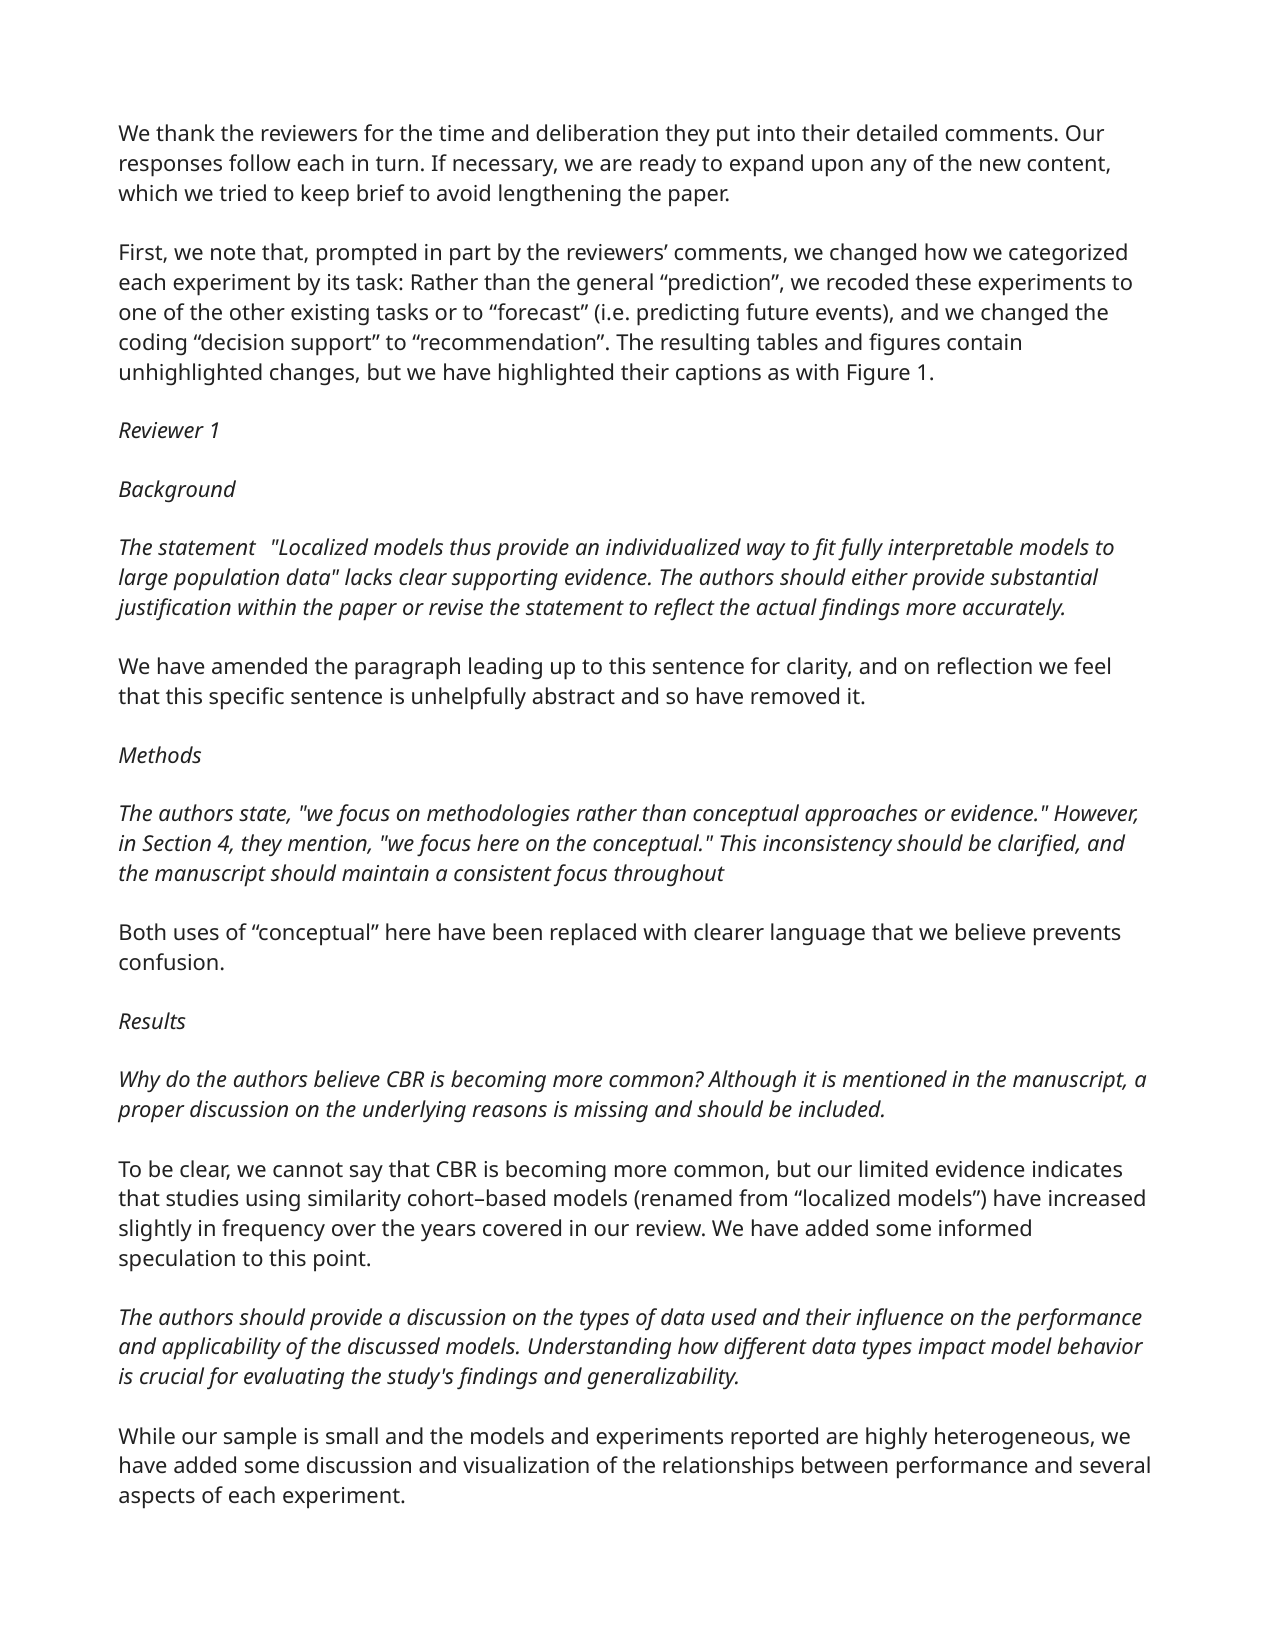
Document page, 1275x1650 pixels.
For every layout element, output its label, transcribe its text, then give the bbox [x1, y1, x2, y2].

text Background The statement "Localized models thus provide an individualized way to fit fully interpretable models to large population data" lacks clear supporting evidence. The authors should either provide substantial justification within the paper or revise the statement to reflect the actual findings more accurately. [118, 445, 1157, 621]
text We have amended the paragraph leading up to this sentence for clarity, and on reflection we feel that this specific sentence is unhelpfully abstract and so have removed it. Methods The authors state, "we focus on methodologies rather than conceptual approaches or evidence." However, in Section 4, they mention, "we focus here on the conceptual." This inconsistency should be clarified, and the manuscript should maintain a consistent focus throughout [118, 651, 1157, 887]
text First, we note that, prompted in part by the reviewers’ comments, we changed how we categorized each experiment by its task: Rather than the general “prediction”, we recoded these experiments to one of the other existing tasks or to “forecast” (i.e. predicting future events), and we changed the coding “decision support” to “recommendation”. The resulting tables and figures contain unhighlighted changes, but we have highlighted their captions as with Figure 1. Reviewer 1 [118, 237, 1157, 445]
text To be clear, we cannot say that CBR is becoming more common, but our limited evidence indicates that studies using similarity cohort–based models (renamed from “localized models”) have increased slightly in frequency over the years covered in our review. We have added some informed speculation to this point. The authors should provide a discussion on the types of data used and their influence on the performance and applicability of the discussed models. Understanding how different data types impact model behavior is crucial for evaluating the study's findings and generalizability. [118, 1153, 1157, 1391]
text Both uses of “conceptual” here have been replaced with clearer language that we believe prevents confusion. Results Why do the authors believe CBR is becoming more common? Although it is mentioned in the manuscript, a proper discussion on the underlying reasons is missing and should be included. [118, 917, 1157, 1124]
text While our sample is small and the models and experiments reported are highly heterogeneous, we have added some discussion and visualization of the relationships between performance and several aspects of each experiment. [118, 1421, 1157, 1510]
text We thank the reviewers for the time and deliberation they put into their detailed comments. Our responses follow each in turn. If necessary, we are ready to expand upon any of the new content, which we tried to keep brief to avoid lengthening the paper. [118, 118, 1157, 207]
